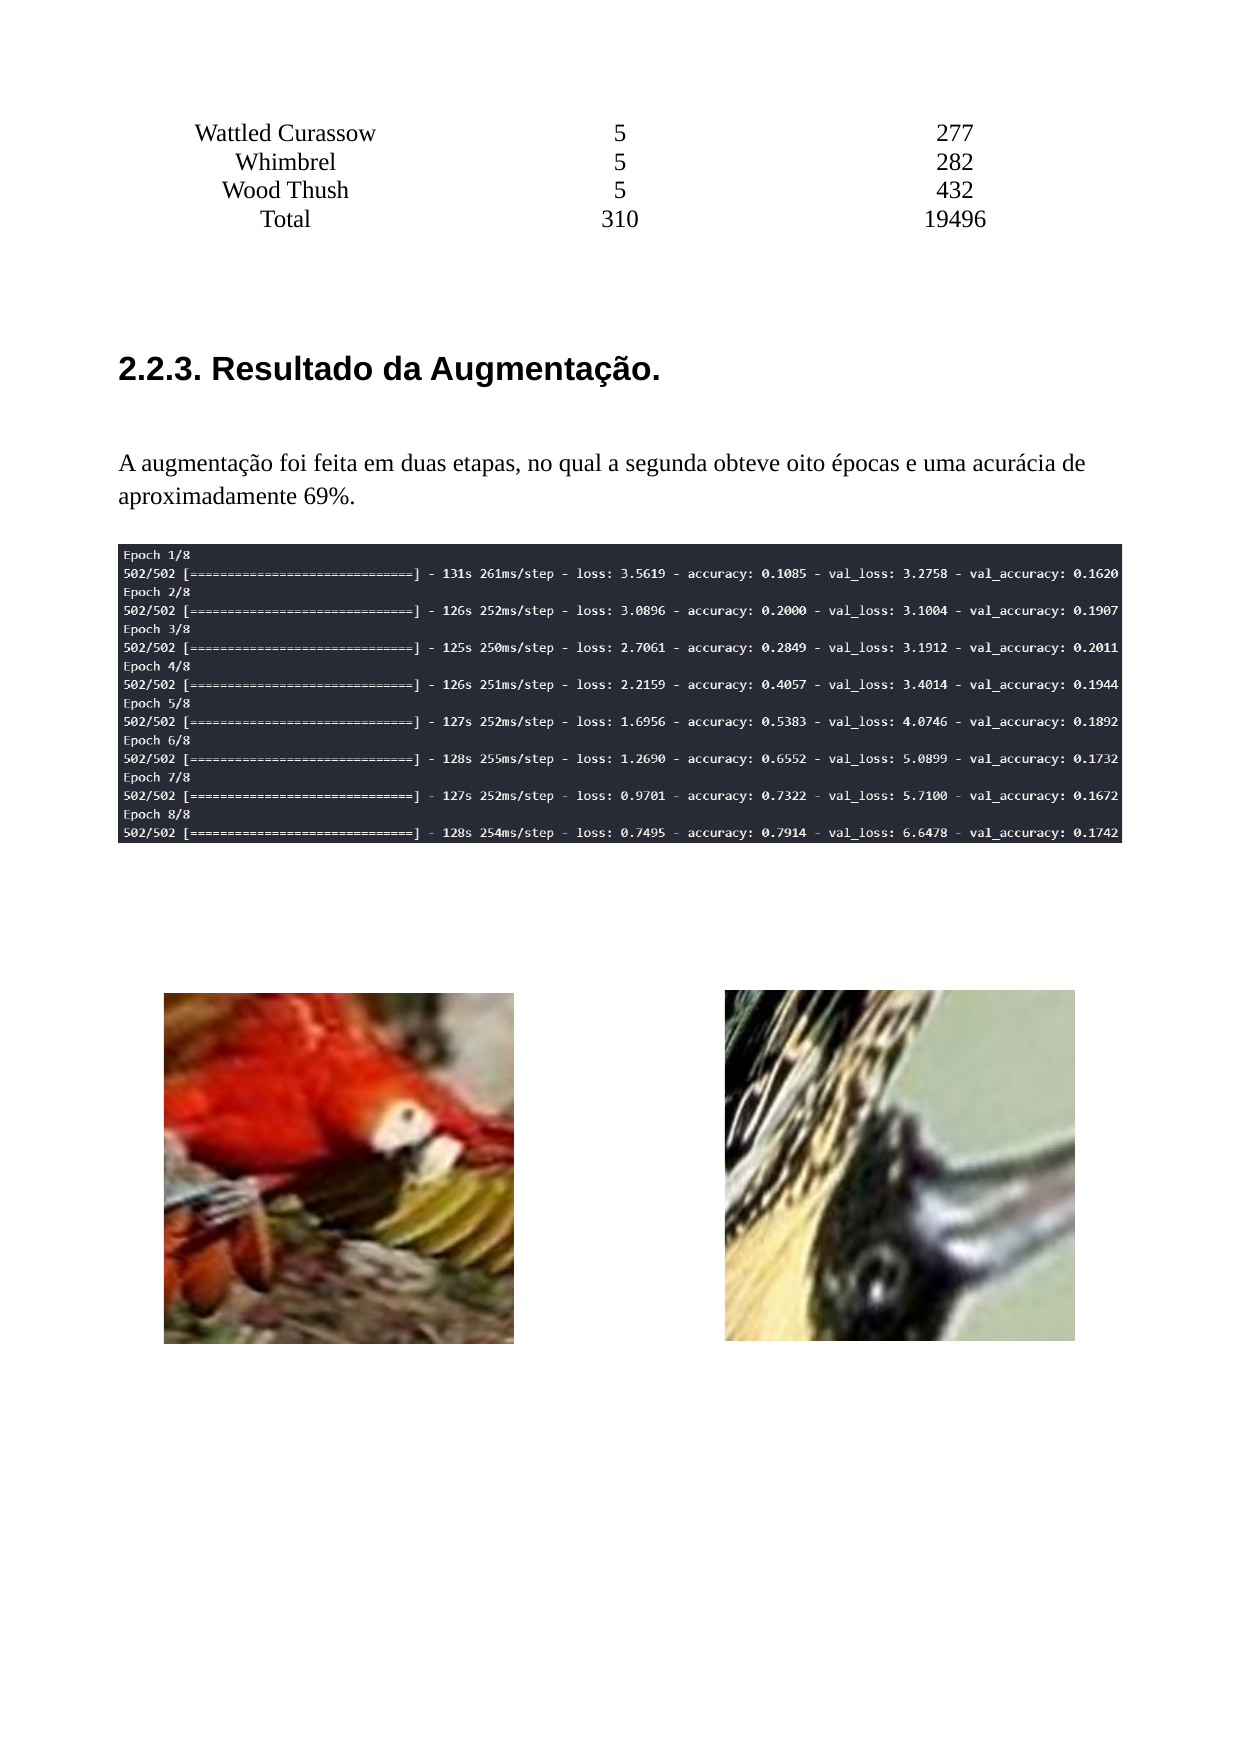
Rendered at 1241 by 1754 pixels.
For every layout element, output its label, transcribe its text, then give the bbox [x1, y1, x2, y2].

table_cell 432 [787, 176, 1122, 204]
table_cell 277 [787, 118, 1122, 147]
table_cell Total [118, 204, 453, 233]
table_cell Wattled Curassow [118, 118, 453, 147]
picture [163, 993, 514, 1344]
text A augmentação foi feita em duas etapas, no qual a segunda obteve oito épocas e uma acurácia de aproximadamente 69%. [118, 448, 1122, 510]
table_cell 310 [453, 204, 787, 233]
table_cell 5 [453, 176, 787, 204]
picture [118, 544, 1123, 843]
table_cell 19496 [787, 204, 1122, 233]
subtitle 2.2.3. Resultado da Augmentação. [118, 349, 1122, 388]
table_cell 282 [787, 147, 1122, 176]
picture [724, 990, 1075, 1341]
table_cell Whimbrel [118, 147, 453, 176]
table_cell 5 [453, 118, 787, 147]
table_cell Wood Thush [118, 176, 453, 204]
table_cell 5 [453, 147, 787, 176]
